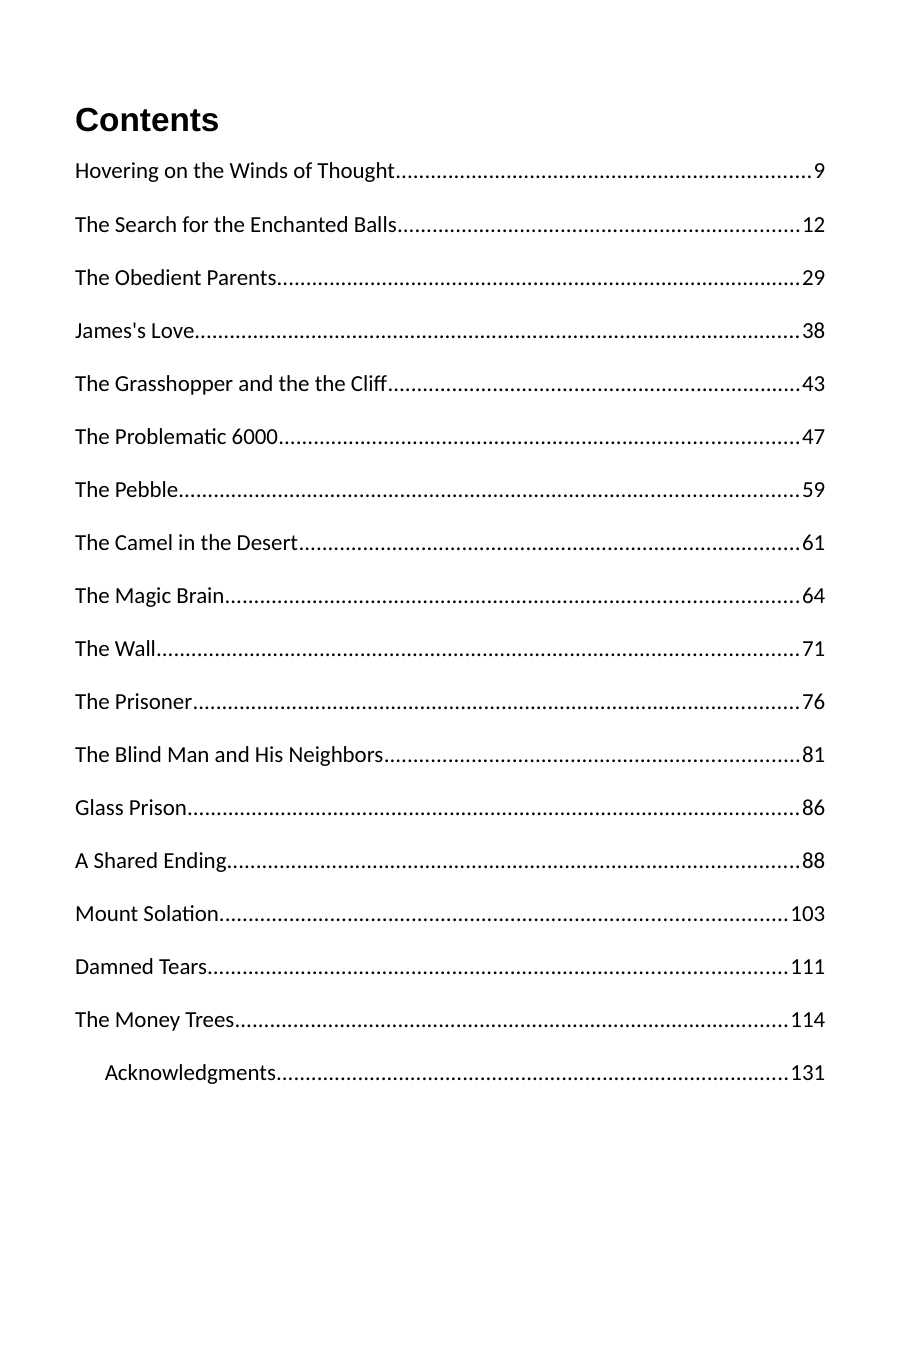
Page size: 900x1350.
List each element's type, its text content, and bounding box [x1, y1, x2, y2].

text The Obedient Parents 29 [75, 263, 825, 291]
text Damned Tears 111 [75, 952, 825, 980]
text The Prisoner 76 [75, 687, 825, 715]
text Mount Solation 103 [75, 899, 825, 927]
text The Search for the Enchanted Balls 12 [75, 210, 825, 238]
text The Magic Brain 64 [75, 581, 825, 609]
text Glass Prison 86 [75, 793, 825, 821]
text The Camel in the Desert 61 [75, 528, 825, 556]
text The Grasshopper and the the Cliff 43 [75, 369, 825, 397]
text A Shared Ending 88 [75, 846, 825, 874]
text The Problematic 6000 47 [75, 422, 825, 450]
text The Blind Man and His Neighbors 81 [75, 740, 825, 768]
subtitle Contents [75, 100, 825, 138]
text Acknowledgments 131 [104, 1058, 825, 1086]
text The Pebble 59 [75, 475, 825, 503]
text The Money Trees 114 [75, 1005, 825, 1033]
text James's Love 38 [75, 316, 825, 344]
text The Wall 71 [75, 634, 825, 662]
text Hovering on the Winds of Thought 9 [75, 157, 825, 185]
